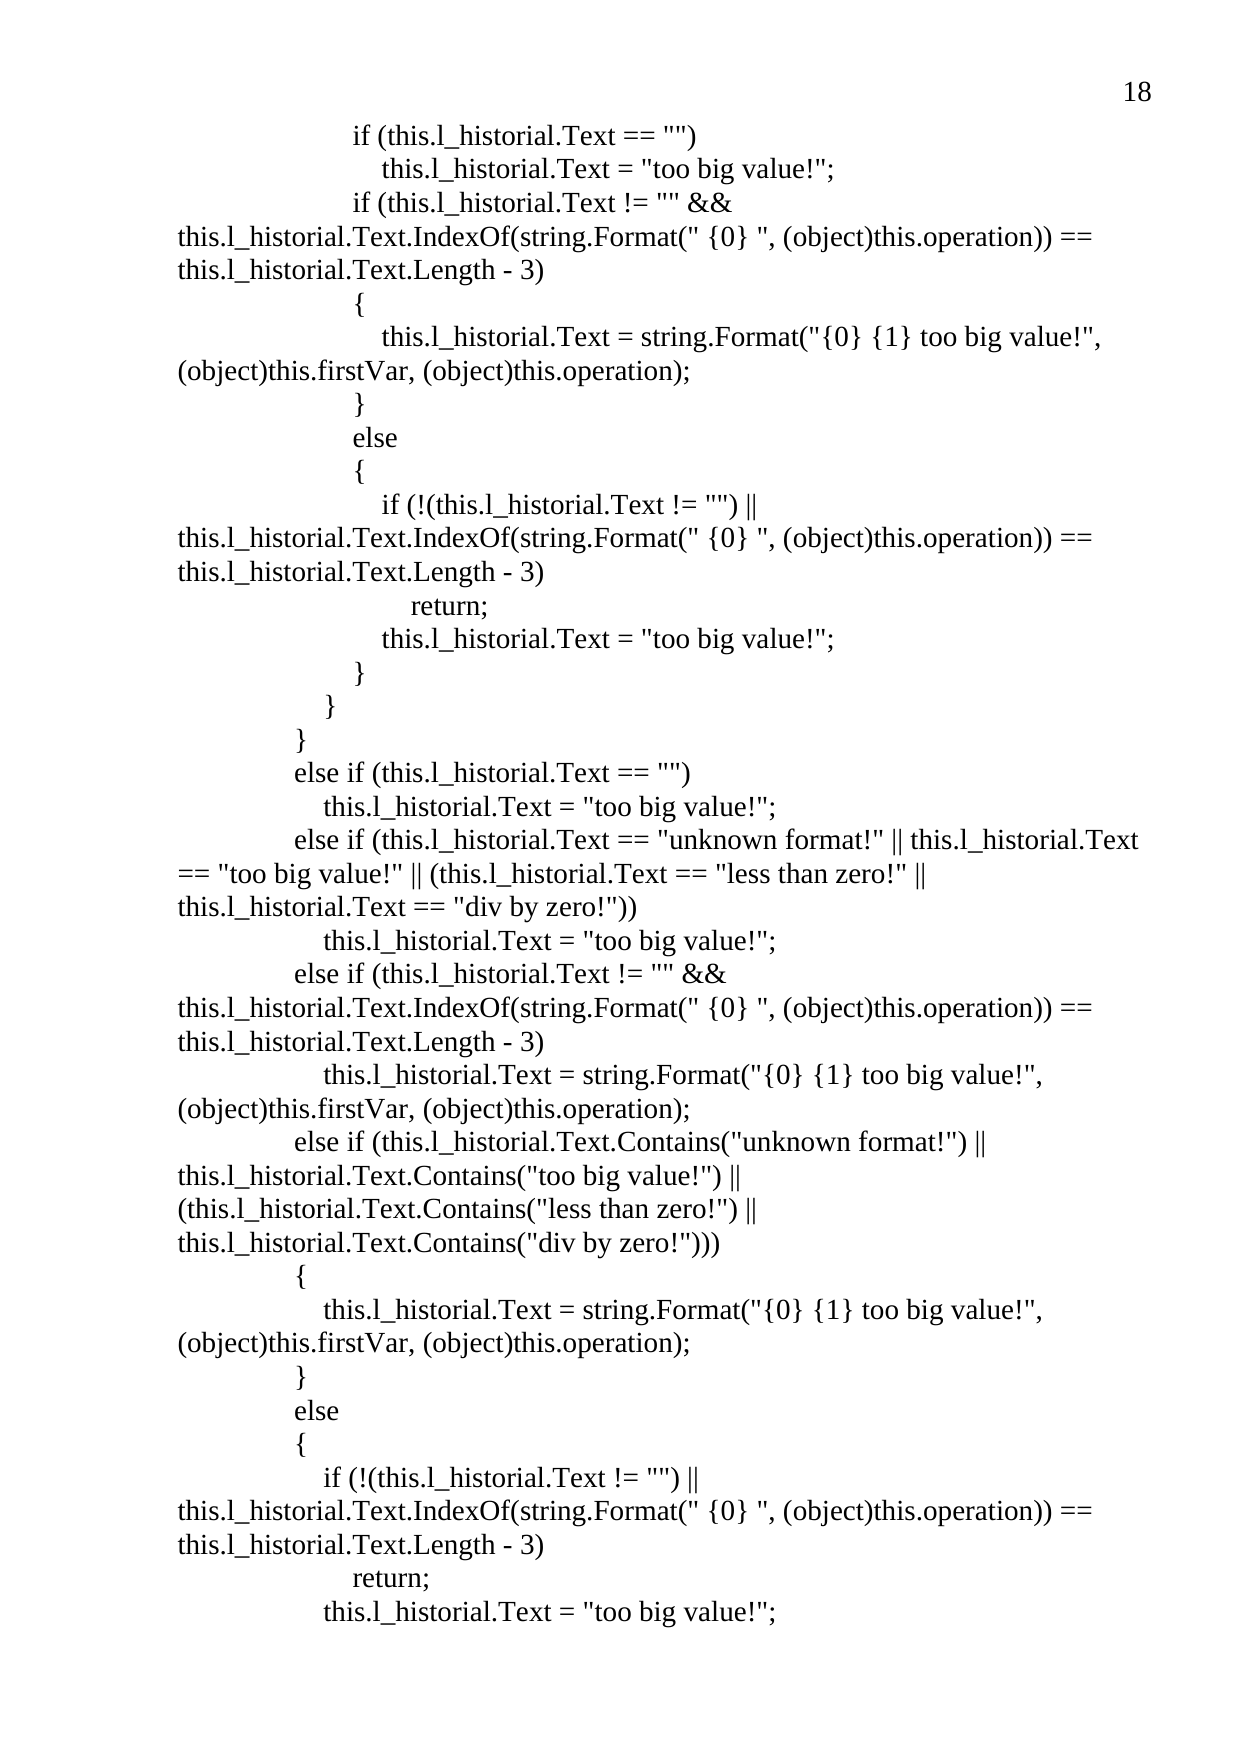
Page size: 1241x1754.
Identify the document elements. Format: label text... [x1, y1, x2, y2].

text this.l_historial.Text = string.Format("{0} {1} too big value!", (object)this.firstVar, (object)this.operation); [177, 1292, 1152, 1359]
text else if (this.l_historial.Text.Contains("unknown format!") || this.l_historial.Text.Contains("too big value!") || (this.l_historial.Text.Contains("less than zero!") || this.l_historial.Text.Contains("div by zero!"))) [177, 1124, 1152, 1258]
text this.l_historial.Text = "too big value!"; [177, 789, 1152, 822]
text else if (this.l_historial.Text == "") [177, 755, 1152, 789]
text if (this.l_historial.Text == "") [177, 118, 1152, 152]
text { [177, 1258, 1152, 1292]
text if (!(this.l_historial.Text != "") || this.l_historial.Text.IndexOf(string.Format(" {0} ", (object)this.operation)) == this.l_historial.Text.Length - 3) [177, 1460, 1152, 1560]
text this.l_historial.Text = string.Format("{0} {1} too big value!", (object)this.firstVar, (object)this.operation); [177, 319, 1152, 386]
text } [177, 655, 1152, 688]
text this.l_historial.Text = string.Format("{0} {1} too big value!", (object)this.firstVar, (object)this.operation); [177, 1057, 1152, 1124]
text else if (this.l_historial.Text != "" && this.l_historial.Text.IndexOf(string.Format(" {0} ", (object)this.operation)) == this.l_historial.Text.Length - 3) [177, 957, 1152, 1057]
text else [177, 420, 1152, 453]
text { [177, 1426, 1152, 1460]
text else if (this.l_historial.Text == "unknown format!" || this.l_historial.Text == "too big value!" || (this.l_historial.Text == "less than zero!" || this.l_historial.Text == "div by zero!")) [177, 822, 1152, 923]
text { [177, 453, 1152, 487]
text return; [177, 1560, 1152, 1594]
text this.l_historial.Text = "too big value!"; [177, 923, 1152, 957]
text } [177, 722, 1152, 755]
text } [177, 688, 1152, 722]
text if (!(this.l_historial.Text != "") || this.l_historial.Text.IndexOf(string.Format(" {0} ", (object)this.operation)) == this.l_historial.Text.Length - 3) [177, 487, 1152, 588]
text if (this.l_historial.Text != "" && this.l_historial.Text.IndexOf(string.Format(" {0} ", (object)this.operation)) == this.l_historial.Text.Length - 3) [177, 185, 1152, 286]
text else [177, 1393, 1152, 1426]
text this.l_historial.Text = "too big value!"; [177, 1594, 1152, 1627]
text this.l_historial.Text = "too big value!"; [177, 621, 1152, 655]
text this.l_historial.Text = "too big value!"; [177, 152, 1152, 185]
text } [177, 386, 1152, 420]
text } [177, 1359, 1152, 1393]
text { [177, 286, 1152, 319]
text return; [177, 588, 1152, 621]
